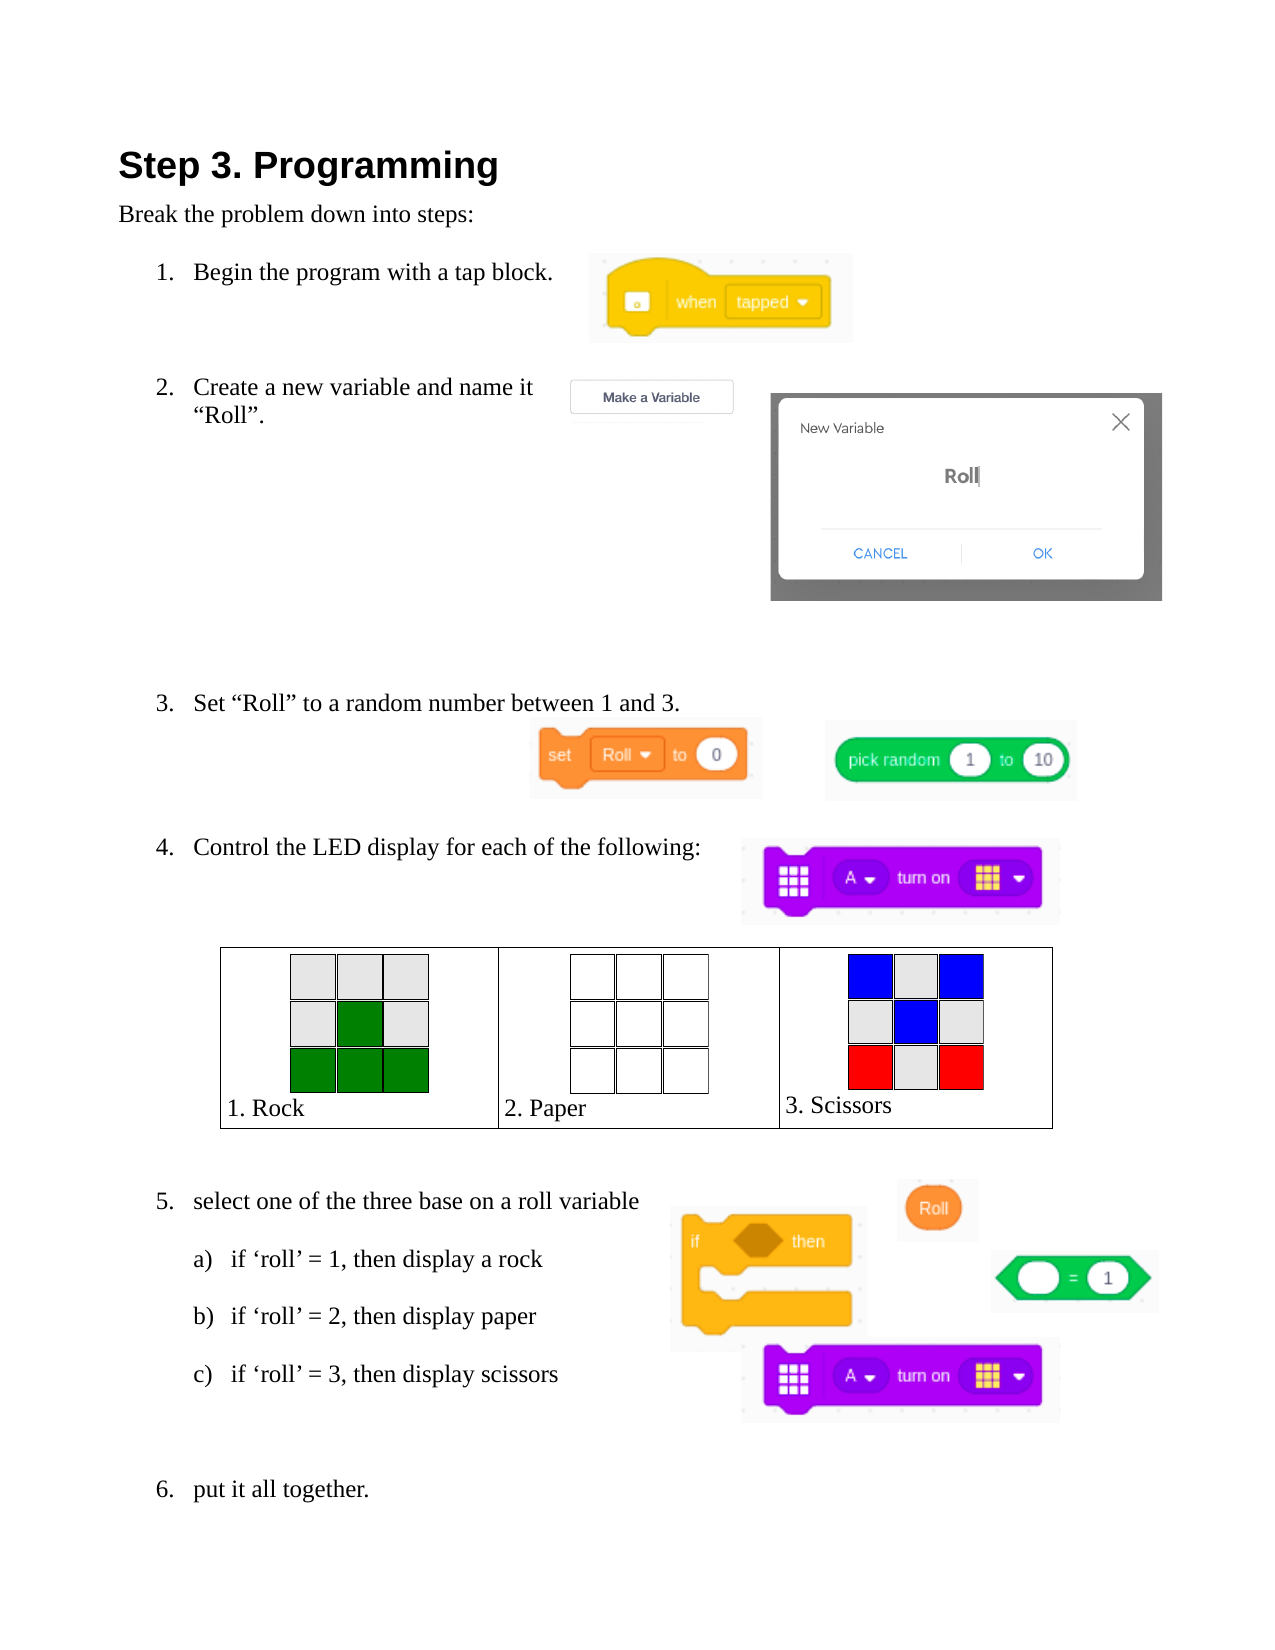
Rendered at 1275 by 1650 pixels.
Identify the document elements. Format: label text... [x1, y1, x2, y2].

picture [770, 393, 1163, 601]
picture [990, 1250, 1160, 1313]
list select one of the three base on a roll variable [156, 1186, 897, 1215]
list [1061, 1359, 1157, 1388]
table_header 2. Paper [499, 948, 779, 1128]
picture [897, 1179, 979, 1242]
list [979, 1186, 1157, 1215]
subtitle Step 3. Programming [118, 143, 1157, 187]
picture [589, 253, 854, 343]
list if ‘roll’ = 3, then display scissors [193, 1359, 741, 1388]
picture [670, 1206, 1061, 1423]
list Create a new variable and name it “Roll”. [156, 372, 1157, 688]
list [867, 1301, 1157, 1330]
list Set “Roll” to a random number between 1 and 3. [156, 688, 1157, 832]
picture [741, 838, 1061, 925]
text Break the problem down into steps: [118, 199, 1157, 228]
picture [529, 717, 763, 799]
list Control the LED display for each of the following: [156, 832, 1157, 947]
picture [557, 371, 758, 423]
picture [825, 720, 1077, 801]
table_header 1. Rock [221, 948, 498, 1128]
table_header 3. Scissors [780, 948, 1052, 1128]
list Begin the program with a tap block. [156, 257, 1157, 372]
list if ‘roll’ = 1, then display a rock [193, 1244, 670, 1273]
list [867, 1244, 1157, 1273]
list put it all together. [156, 1474, 1157, 1531]
list if ‘roll’ = 2, then display paper [193, 1301, 670, 1330]
